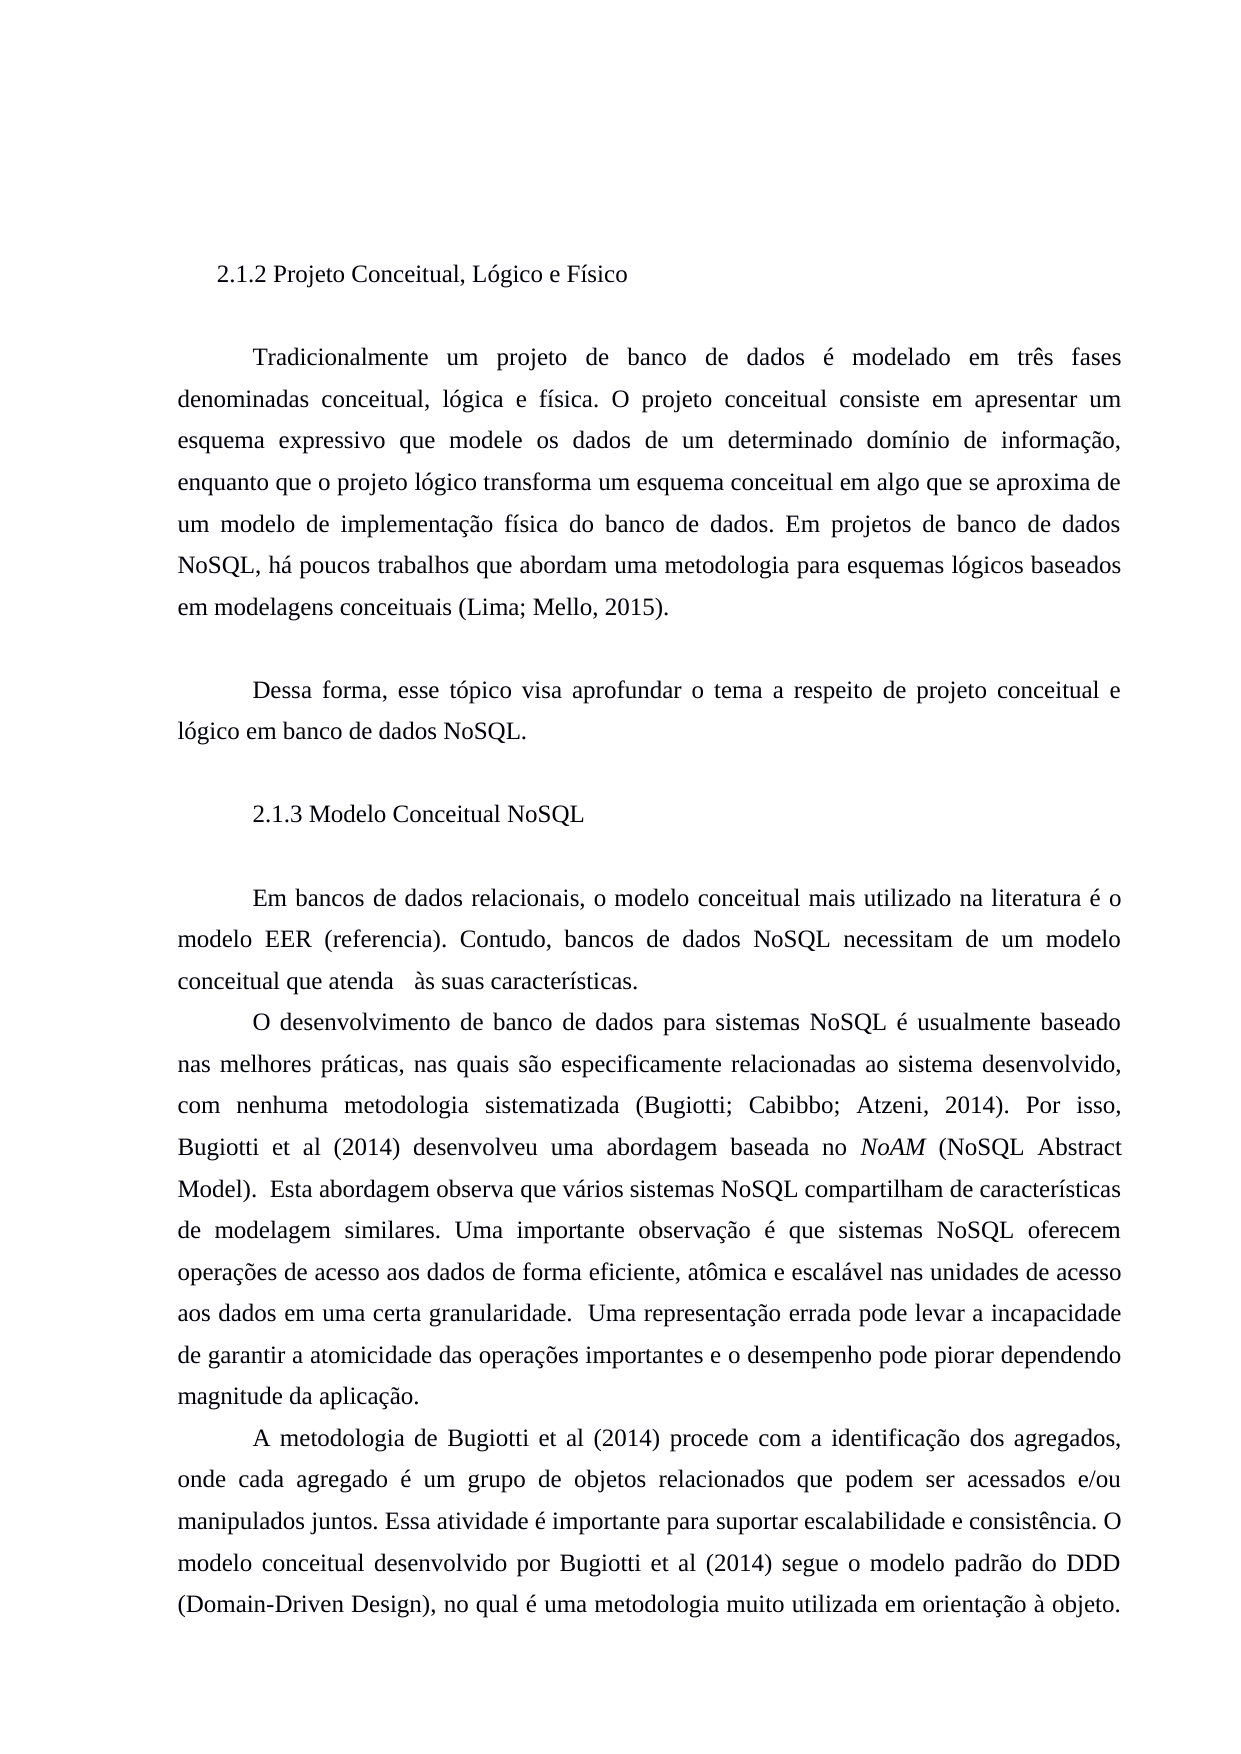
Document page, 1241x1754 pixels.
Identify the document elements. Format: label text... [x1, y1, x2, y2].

text Em bancos de dados relacionais, o modelo conceitual mais utilizado na literatura é o modelo EER (referencia). Contudo, bancos de dados NoSQL necessitam de um modelo conceitual que atenda às suas características. [177, 884, 1122, 994]
text 2.1.2 Projeto Conceitual, Lógico e Físico [177, 260, 1122, 288]
text O desenvolvimento de banco de dados para sistemas NoSQL é usualmente baseado nas melhores práticas, nas quais são especificamente relacionadas ao sistema desenvolvido, com nenhuma metodologia sistematizada (Bugiotti; Cabibbo; Atzeni, 2014). Por isso, Bugiotti et al (2014) desenvolveu uma abordagem baseada no NoAM (NoSQL Abstract Model). Esta abordagem observa que vários sistemas NoSQL compartilham de características de modelagem similares. Uma importante observação é que sistemas NoSQL oferecem operações de acesso aos dados de forma eficiente, atômica e escalável nas unidades de acesso aos dados em uma certa granularidade. Uma representação errada pode levar a incapacidade de garantir a atomicidade das operações importantes e o desempenho pode piorar dependendo magnitude da aplicação. [177, 1008, 1122, 1410]
text A metodologia de Bugiotti et al (2014) procede com a identificação dos agregados, onde cada agregado é um grupo de objetos relacionados que podem ser acessados e/ou manipulados juntos. Essa atividade é importante para suportar escalabilidade e consistência. O modelo conceitual desenvolvido por Bugiotti et al (2014) segue o modelo padrão do DDD (Domain-Driven Design), no qual é uma metodologia muito utilizada em orientação à objeto. [177, 1424, 1122, 1618]
text 2.1.3 Modelo Conceitual NoSQL [177, 801, 1122, 828]
text Tradicionalmente um projeto de banco de dados é modelado em três fases denominadas conceitual, lógica e física. O projeto conceitual consiste em apresentar um esquema expressivo que modele os dados de um determinado domínio de informação, enquanto que o projeto lógico transforma um esquema conceitual em algo que se aproxima de um modelo de implementação física do banco de dados. Em projetos de banco de dados NoSQL, há poucos trabalhos que abordam uma metodologia para esquemas lógicos baseados em modelagens conceituais (Lima; Mello, 2015). [177, 343, 1122, 621]
text Dessa forma, esse tópico visa aprofundar o tema a respeito de projeto conceitual e lógico em banco de dados NoSQL. [177, 676, 1122, 745]
